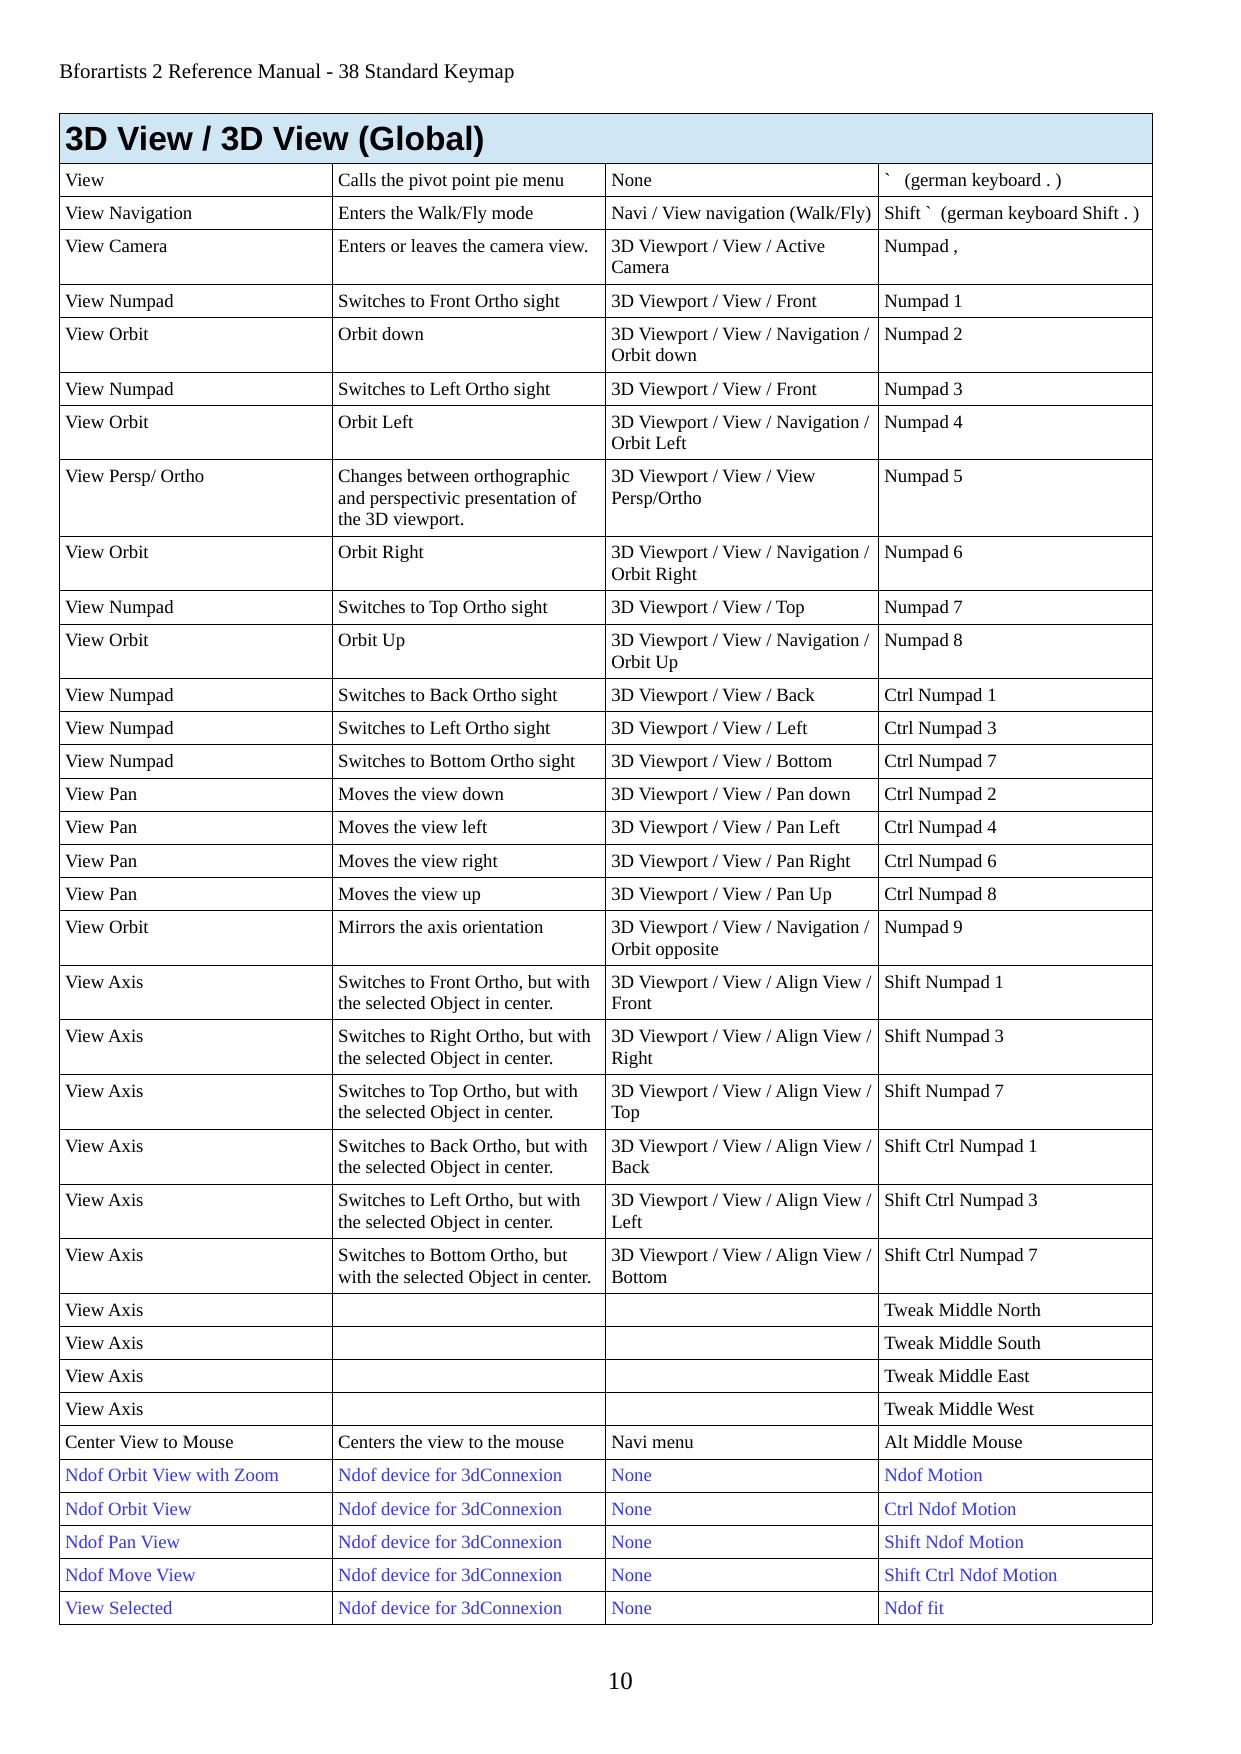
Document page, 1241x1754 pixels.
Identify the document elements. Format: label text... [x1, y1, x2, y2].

table_cell Ctrl Numpad 3 [879, 712, 1152, 744]
table_cell Orbit Right [333, 537, 605, 590]
table_cell Numpad 9 [879, 911, 1152, 965]
table_cell Numpad 7 [879, 591, 1152, 623]
table_cell Numpad 2 [879, 318, 1152, 372]
table_cell [333, 1327, 605, 1359]
table_cell Enters the Walk/Fly mode [333, 197, 605, 229]
table_cell Shift Ndof Motion [879, 1526, 1152, 1558]
table_cell None [606, 1526, 878, 1558]
table_cell 3D Viewport / View / Pan Left [606, 812, 878, 844]
table_cell 3D Viewport / View / View Persp/Ortho [606, 460, 878, 536]
table_cell View Axis [60, 1020, 332, 1074]
table_cell Tweak Middle East [879, 1360, 1152, 1392]
table_cell Ctrl Numpad 7 [879, 745, 1152, 777]
table_cell 3D Viewport / View / Navigation / Orbit opposite [606, 911, 878, 965]
table_cell 3D Viewport / View / Align View / Left [606, 1185, 878, 1238]
table_cell None [606, 1559, 878, 1591]
table_cell Numpad 3 [879, 373, 1152, 405]
table_cell View Numpad [60, 591, 332, 623]
table_cell View Axis [60, 1239, 332, 1293]
table_cell View Axis [60, 1327, 332, 1359]
table_cell 3D Viewport / View / Pan Up [606, 878, 878, 910]
table_cell Numpad 6 [879, 537, 1152, 590]
table_cell 3D Viewport / View / Front [606, 373, 878, 405]
table_cell Tweak Middle West [879, 1393, 1152, 1425]
table_cell Switches to Top Ortho, but with the selected Object in center. [333, 1075, 605, 1129]
table_cell Numpad 5 [879, 460, 1152, 536]
table_cell Switches to Bottom Ortho, but with the selected Object in center. [333, 1239, 605, 1293]
table_cell 3D Viewport / View / Active Camera [606, 230, 878, 284]
table_cell Ctrl Numpad 2 [879, 779, 1152, 811]
table_cell Centers the view to the mouse [333, 1426, 605, 1458]
table_cell None [606, 1592, 878, 1624]
table_cell 3D Viewport / View / Navigation / Orbit down [606, 318, 878, 372]
table_cell View Orbit [60, 625, 332, 678]
table_cell View Pan [60, 779, 332, 811]
table_cell Center View to Mouse [60, 1426, 332, 1458]
table_cell [606, 1327, 878, 1359]
table_cell View [60, 164, 332, 196]
table_cell View Axis [60, 1393, 332, 1425]
table_cell View Selected [60, 1592, 332, 1624]
table_cell View Numpad [60, 285, 332, 317]
table_cell View Camera [60, 230, 332, 284]
table_cell Moves the view up [333, 878, 605, 910]
table_cell Enters or leaves the camera view. [333, 230, 605, 284]
table_cell Moves the view down [333, 779, 605, 811]
table_cell Alt Middle Mouse [879, 1426, 1152, 1458]
table_cell View Axis [60, 1075, 332, 1129]
table_cell [333, 1393, 605, 1425]
table_cell [333, 1360, 605, 1392]
table_cell 3D Viewport / View / Navigation / Orbit Right [606, 537, 878, 590]
table_cell Ndof Pan View [60, 1526, 332, 1558]
table_cell Ctrl Numpad 8 [879, 878, 1152, 910]
table_cell View Orbit [60, 911, 332, 965]
table_cell 3D Viewport / View / Back [606, 679, 878, 711]
table_cell Ndof Move View [60, 1559, 332, 1591]
table_cell View Axis [60, 966, 332, 1019]
table_cell 3D Viewport / View / Bottom [606, 745, 878, 777]
table_cell View Numpad [60, 712, 332, 744]
table_cell [333, 1294, 605, 1326]
table_cell View Numpad [60, 745, 332, 777]
table_cell [606, 1360, 878, 1392]
table_cell Numpad 4 [879, 406, 1152, 459]
table_cell ` (german keyboard . ) [879, 164, 1152, 196]
table_cell Shift ` (german keyboard Shift . ) [879, 197, 1152, 229]
table_cell Navi / View navigation (Walk/Fly) [606, 197, 878, 229]
table_cell 3D Viewport / View / Align View / Bottom [606, 1239, 878, 1293]
table_cell Ndof fit [879, 1592, 1152, 1624]
table_cell 3D Viewport / View / Navigation / Orbit Up [606, 625, 878, 678]
table_cell 3D Viewport / View / Top [606, 591, 878, 623]
table_cell Ctrl Numpad 1 [879, 679, 1152, 711]
table_cell Ndof Motion [879, 1460, 1152, 1492]
table_cell Moves the view left [333, 812, 605, 844]
table_cell Ctrl Numpad 6 [879, 845, 1152, 877]
table_cell Numpad 1 [879, 285, 1152, 317]
table_cell Shift Ctrl Numpad 1 [879, 1130, 1152, 1183]
table_cell 3D Viewport / View / Align View / Right [606, 1020, 878, 1074]
table_cell View Orbit [60, 318, 332, 372]
table_cell Switches to Bottom Ortho sight [333, 745, 605, 777]
table_cell View Pan [60, 812, 332, 844]
table_cell Orbit down [333, 318, 605, 372]
table_cell View Orbit [60, 406, 332, 459]
table_cell 3D Viewport / View / Left [606, 712, 878, 744]
table_cell Ndof device for 3dConnexion [333, 1526, 605, 1558]
table_cell [606, 1294, 878, 1326]
table_cell Shift Ctrl Ndof Motion [879, 1559, 1152, 1591]
table_cell Changes between orthographic and perspectivic presentation of the 3D viewport. [333, 460, 605, 536]
table_cell None [606, 1460, 878, 1492]
table_cell Orbit Up [333, 625, 605, 678]
table_cell Switches to Left Ortho, but with the selected Object in center. [333, 1185, 605, 1238]
table_cell Ndof Orbit View with Zoom [60, 1460, 332, 1492]
table_cell View Numpad [60, 373, 332, 405]
table_cell Ctrl Ndof Motion [879, 1493, 1152, 1525]
table_cell 3D Viewport / View / Front [606, 285, 878, 317]
table_cell Shift Numpad 1 [879, 966, 1152, 1019]
table_cell Switches to Top Ortho sight [333, 591, 605, 623]
table_cell Shift Ctrl Numpad 3 [879, 1185, 1152, 1238]
table_cell Tweak Middle North [879, 1294, 1152, 1326]
table_cell Ndof device for 3dConnexion [333, 1559, 605, 1591]
table_cell Mirrors the axis orientation [333, 911, 605, 965]
table_cell Switches to Back Ortho, but with the selected Object in center. [333, 1130, 605, 1183]
table_cell 3D Viewport / View / Pan down [606, 779, 878, 811]
table_cell View Axis [60, 1130, 332, 1183]
table_cell Shift Numpad 3 [879, 1020, 1152, 1074]
table_cell 3D Viewport / View / Align View / Top [606, 1075, 878, 1129]
table_cell Switches to Back Ortho sight [333, 679, 605, 711]
table_cell Moves the view right [333, 845, 605, 877]
table_cell Numpad , [879, 230, 1152, 284]
table_cell Switches to Left Ortho sight [333, 373, 605, 405]
table_cell View Axis [60, 1185, 332, 1238]
table_cell Navi menu [606, 1426, 878, 1458]
table_cell View Numpad [60, 679, 332, 711]
table_cell None [606, 1493, 878, 1525]
table_cell Numpad 8 [879, 625, 1152, 678]
table_cell 3D Viewport / View / Navigation / Orbit Left [606, 406, 878, 459]
table_cell Orbit Left [333, 406, 605, 459]
table_cell Ndof device for 3dConnexion [333, 1592, 605, 1624]
table_cell View Navigation [60, 197, 332, 229]
table_cell Ndof device for 3dConnexion [333, 1460, 605, 1492]
table_cell Shift Numpad 7 [879, 1075, 1152, 1129]
table_cell Ndof Orbit View [60, 1493, 332, 1525]
table_cell Shift Ctrl Numpad 7 [879, 1239, 1152, 1293]
table_cell 3D Viewport / View / Pan Right [606, 845, 878, 877]
table_cell View Axis [60, 1294, 332, 1326]
table_cell Ndof device for 3dConnexion [333, 1493, 605, 1525]
table_cell 3D Viewport / View / Align View / Back [606, 1130, 878, 1183]
table_cell View Persp/ Ortho [60, 460, 332, 536]
table_cell View Pan [60, 878, 332, 910]
table_cell View Orbit [60, 537, 332, 590]
table_cell Switches to Front Ortho, but with the selected Object in center. [333, 966, 605, 1019]
table_cell View Axis [60, 1360, 332, 1392]
table_cell Tweak Middle South [879, 1327, 1152, 1359]
table_cell View Pan [60, 845, 332, 877]
table_cell Switches to Front Ortho sight [333, 285, 605, 317]
table_cell Switches to Left Ortho sight [333, 712, 605, 744]
table_cell Ctrl Numpad 4 [879, 812, 1152, 844]
table_cell Switches to Right Ortho, but with the selected Object in center. [333, 1020, 605, 1074]
table_header 3D View / 3D View (Global) [60, 114, 1152, 163]
table_cell Calls the pivot point pie menu [333, 164, 605, 196]
table_cell [606, 1393, 878, 1425]
table_cell None [606, 164, 878, 196]
table_cell 3D Viewport / View / Align View / Front [606, 966, 878, 1019]
